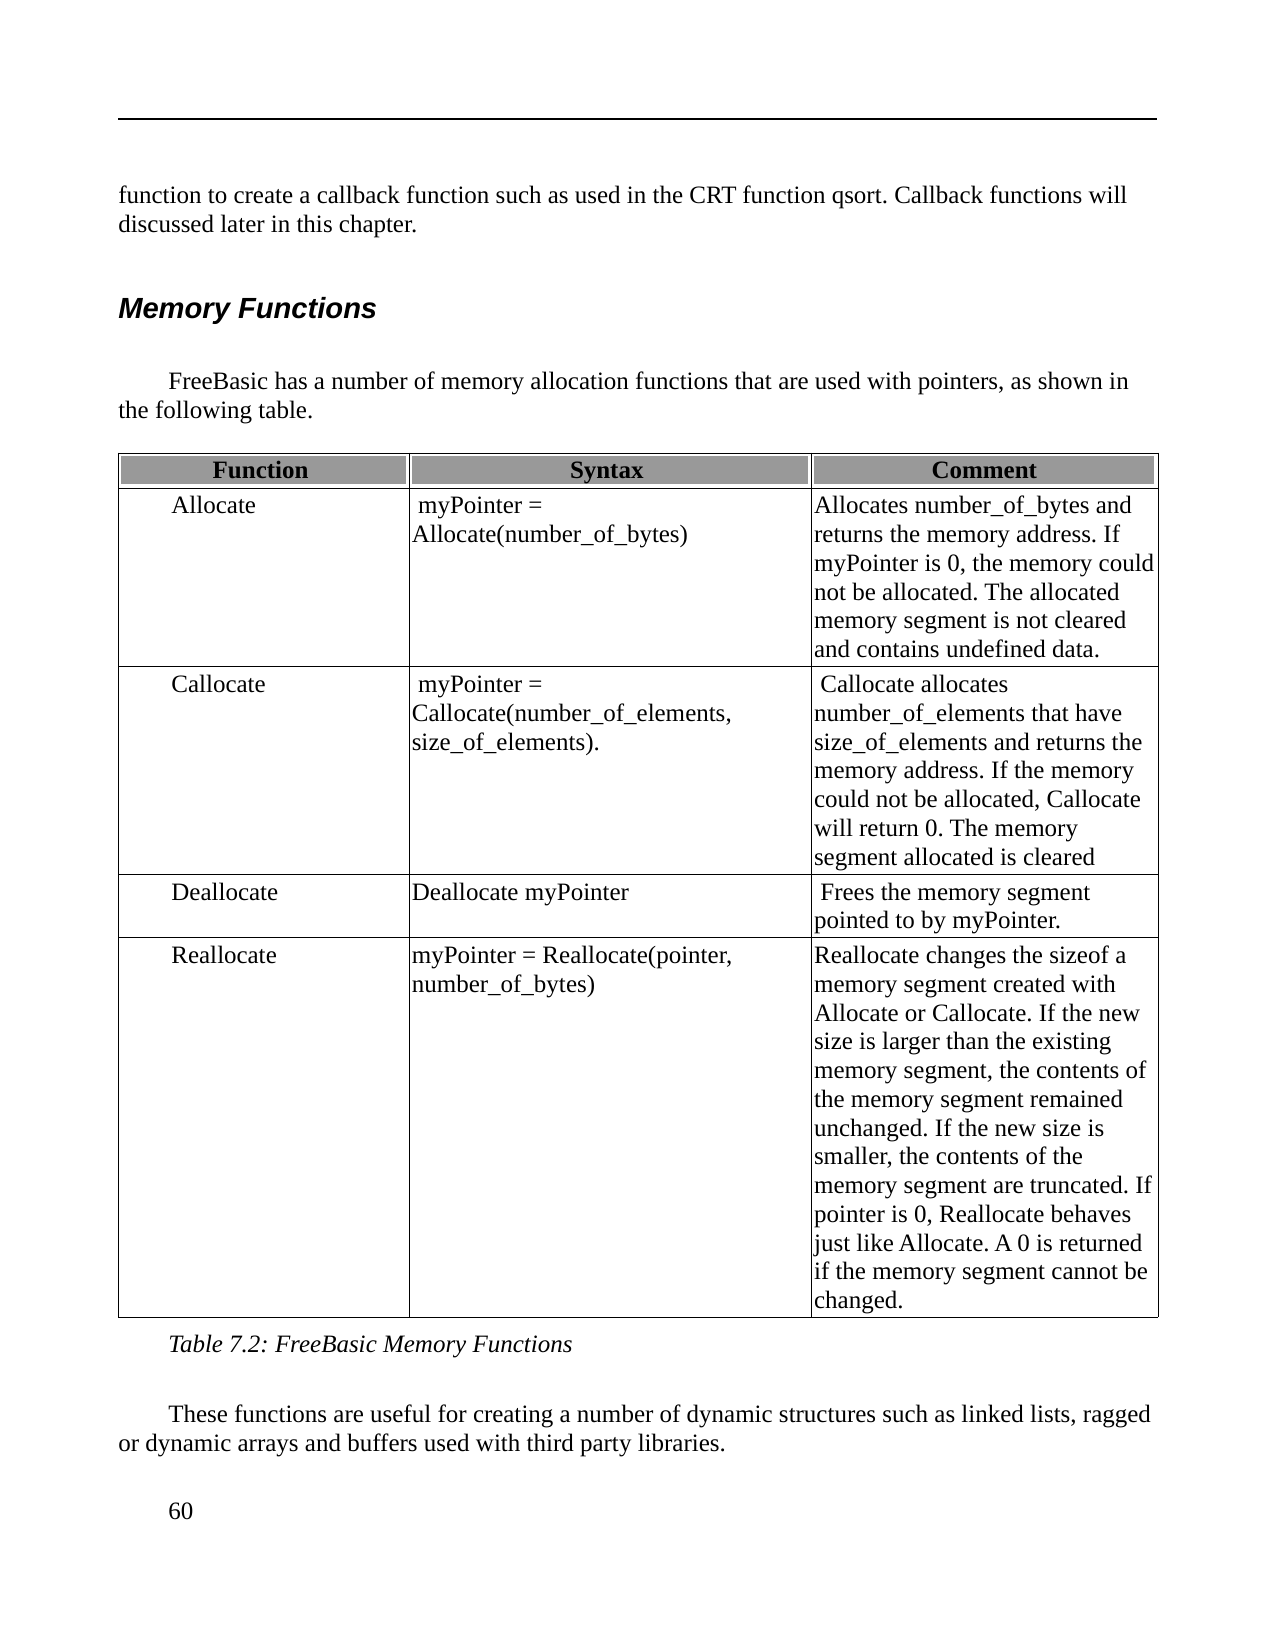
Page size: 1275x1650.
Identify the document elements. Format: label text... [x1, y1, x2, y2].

table_cell Reallocate [119, 938, 409, 1317]
table_header Syntax [410, 454, 811, 487]
table_cell Frees the memory segment pointed to by myPointer. [812, 875, 1158, 937]
table_cell Callocate [119, 667, 409, 873]
table_cell Reallocate changes the sizeof a memory segment created with Allocate or Callocate. If the new size is larger than the existing memory segment, the contents of the memory segment remained unchanged. If the new size is smaller, the contents of the memory segment are truncated. If pointer is 0, Reallocate behaves just like Allocate. A 0 is returned if the memory segment cannot be changed. [812, 938, 1158, 1317]
table_cell myPointer = Reallocate(pointer, number_of_bytes) [410, 938, 811, 1317]
table_cell Allocate [119, 489, 409, 666]
table_header Comment [812, 454, 1158, 487]
text function to create a callback function such as used in the CRT function qsort. Callback functions will discussed later in this chapter. [118, 180, 1157, 238]
text Table 7.2: FreeBasic Memory Functions [118, 1329, 1157, 1358]
text These functions are useful for creating a number of dynamic structures such as linked lists, ragged or dynamic arrays and buffers used with third party libraries. [118, 1399, 1157, 1457]
table_cell Allocates number_of_bytes and returns the memory address. If myPointer is 0, the memory could not be allocated. The allocated memory segment is not cleared and contains undefined data. [812, 489, 1158, 666]
subtitle Memory Functions [118, 291, 1157, 325]
table_cell myPointer = Callocate(number_of_elements, size_of_elements). [410, 667, 811, 873]
table_cell Callocate allocates number_of_elements that have size_of_elements and returns the memory address. If the memory could not be allocated, Callocate will return 0. The memory segment allocated is cleared [812, 667, 1158, 873]
table_cell myPointer = Allocate(number_of_bytes) [410, 489, 811, 666]
table_header Function [119, 454, 409, 487]
text FreeBasic has a number of memory allocation functions that are used with pointers, as shown in the following table. [118, 366, 1157, 424]
table_cell Deallocate myPointer [410, 875, 811, 937]
table_cell Deallocate [119, 875, 409, 937]
